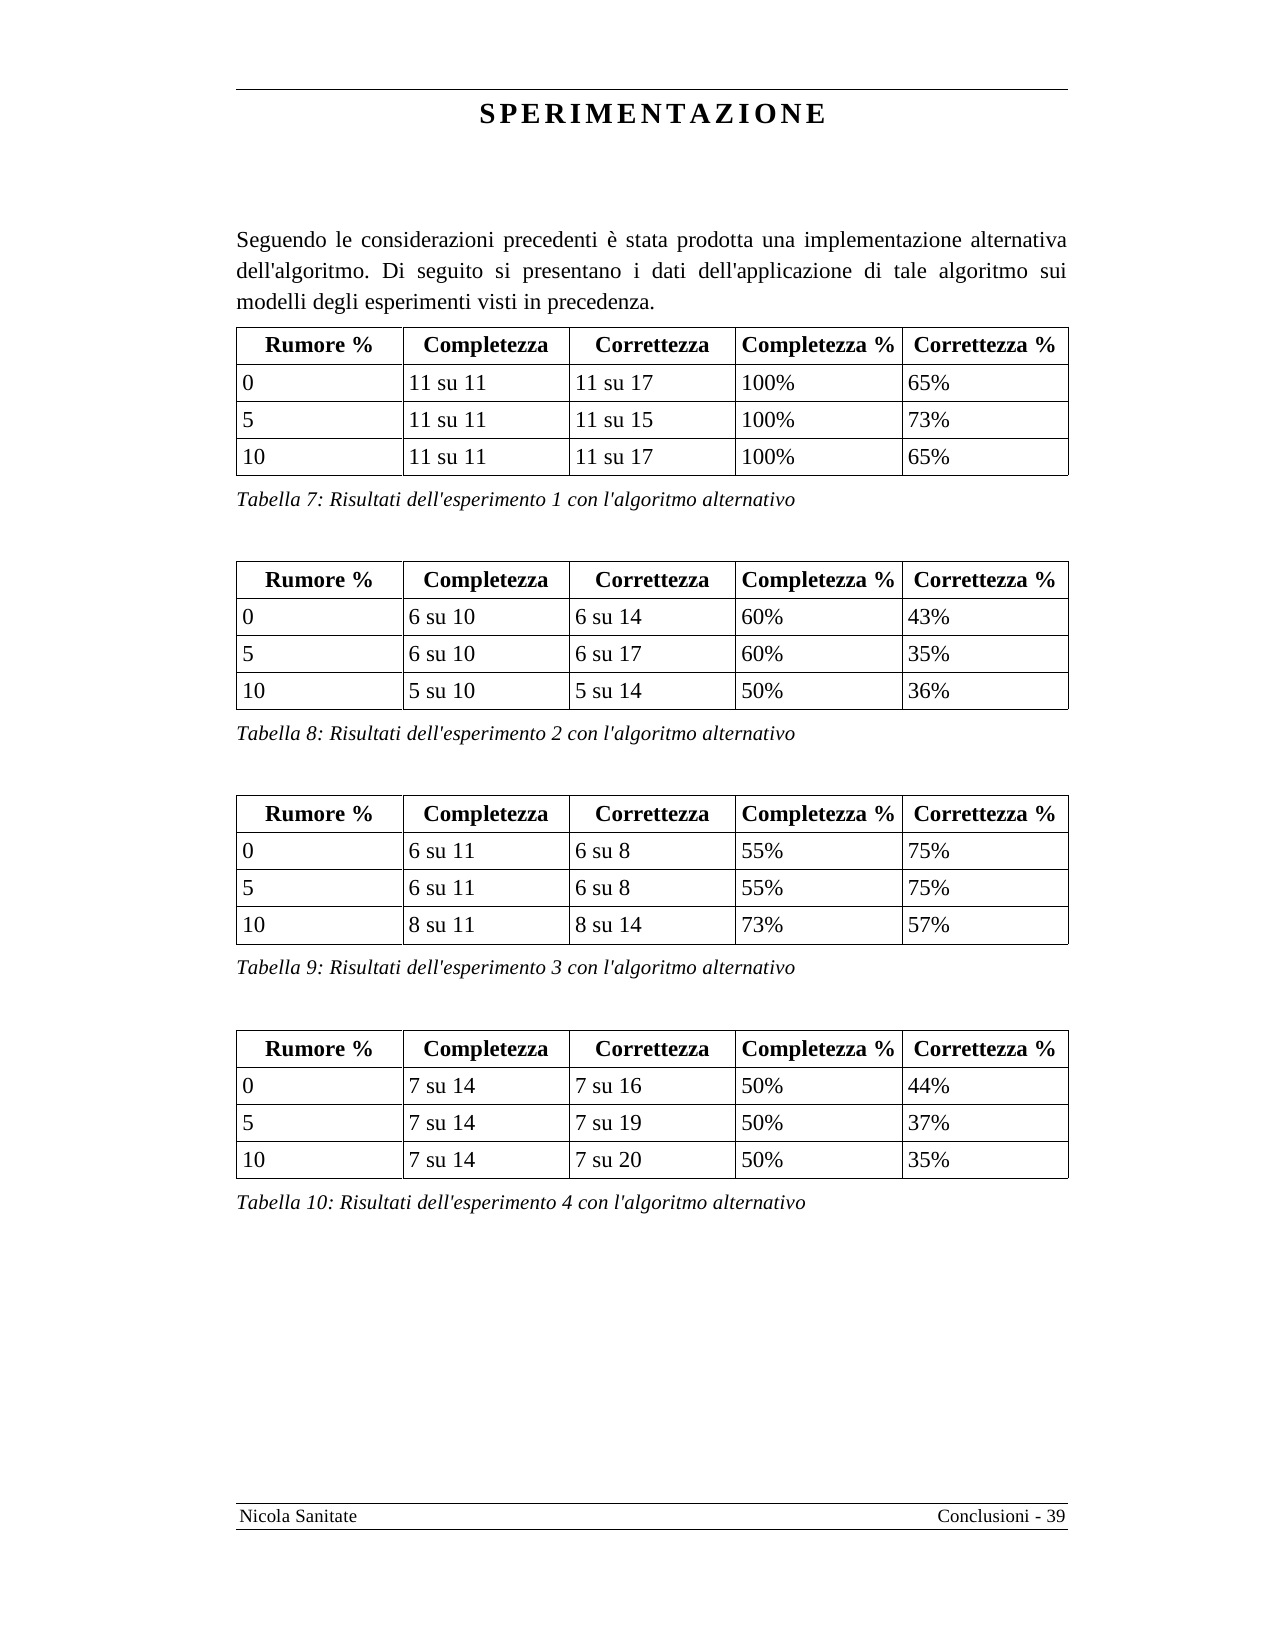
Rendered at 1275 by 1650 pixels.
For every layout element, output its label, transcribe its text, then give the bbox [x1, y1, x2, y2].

table_header Completezza % [736, 1031, 902, 1067]
table_cell 11 su 15 [570, 402, 735, 438]
table_cell 73% [736, 907, 902, 944]
table_header Completezza [404, 1031, 569, 1067]
table_cell 55% [736, 870, 902, 906]
table_header Rumore % [237, 562, 402, 598]
table_header Correttezza % [903, 328, 1068, 364]
table_cell 36% [903, 673, 1068, 709]
table_cell 100% [736, 402, 902, 438]
table_cell 6 su 10 [404, 599, 569, 635]
table_cell 10 [237, 1142, 402, 1178]
table_cell 11 su 17 [570, 365, 735, 401]
text Tabella 10: Risultati dell'esperimento 4 con l'algoritmo alternativo [236, 1191, 1068, 1214]
table_cell 6 su 14 [570, 599, 735, 635]
table_cell 35% [903, 1142, 1068, 1178]
text Seguendo le considerazioni precedenti è stata prodotta una implementazione alternativa dell'algoritmo. Di seguito si presentano i dati dell'applicazione di tale algoritmo sui modelli degli esperimenti visti in precedenza. [236, 227, 1068, 314]
table_cell 50% [736, 1068, 902, 1104]
table_cell 50% [736, 1142, 902, 1178]
table_cell 6 su 11 [404, 870, 569, 906]
table_cell 44% [903, 1068, 1068, 1104]
table_cell 7 su 20 [570, 1142, 735, 1178]
table_cell 5 su 14 [570, 673, 735, 709]
table_header Completezza % [736, 796, 902, 832]
table_header Correttezza [570, 1031, 735, 1067]
table_cell 7 su 19 [570, 1105, 735, 1141]
table_cell 11 su 11 [404, 365, 569, 401]
text Tabella 7: Risultati dell'esperimento 1 con l'algoritmo alternativo [236, 487, 1068, 511]
table_cell 50% [736, 1105, 902, 1141]
table_cell 0 [237, 365, 402, 401]
table_cell 7 su 14 [404, 1142, 569, 1178]
table_cell 55% [736, 833, 902, 869]
table_cell 57% [903, 907, 1068, 944]
table_header Rumore % [237, 1031, 402, 1067]
table_cell 60% [736, 599, 902, 635]
table_cell 11 su 17 [570, 439, 735, 475]
table_header Completezza [404, 328, 569, 364]
table_cell 8 su 14 [570, 907, 735, 944]
table_cell 0 [237, 1068, 402, 1104]
table_cell 10 [237, 907, 402, 944]
table_cell 5 [237, 870, 402, 906]
table_header Completezza [404, 796, 569, 832]
text Tabella 9: Risultati dell'esperimento 3 con l'algoritmo alternativo [236, 956, 1068, 979]
table_cell 7 su 14 [404, 1068, 569, 1104]
table_cell 6 su 10 [404, 636, 569, 672]
table_cell 7 su 16 [570, 1068, 735, 1104]
table_cell 75% [903, 833, 1068, 869]
table_cell 5 [237, 1105, 402, 1141]
table_cell 73% [903, 402, 1068, 438]
table_cell 6 su 8 [570, 870, 735, 906]
table_cell 37% [903, 1105, 1068, 1141]
table_cell 6 su 11 [404, 833, 569, 869]
table_cell 11 su 11 [404, 402, 569, 438]
table_header Correttezza % [903, 1031, 1068, 1067]
table_cell 11 su 11 [404, 439, 569, 475]
table_header Rumore % [237, 796, 402, 832]
table_cell 35% [903, 636, 1068, 672]
table_cell 60% [736, 636, 902, 672]
table_cell 10 [237, 673, 402, 709]
table_header Rumore % [237, 328, 402, 364]
table_cell 100% [736, 439, 902, 475]
table_header Completezza [404, 562, 569, 598]
table_cell 6 su 17 [570, 636, 735, 672]
table_cell 0 [237, 833, 402, 869]
table_cell 65% [903, 365, 1068, 401]
table_header Completezza % [736, 328, 902, 364]
table_cell 0 [237, 599, 402, 635]
table_cell 5 [237, 636, 402, 672]
table_cell 10 [237, 439, 402, 475]
table_header Correttezza % [903, 796, 1068, 832]
table_header Correttezza [570, 328, 735, 364]
table_cell 43% [903, 599, 1068, 635]
table_cell 7 su 14 [404, 1105, 569, 1141]
table_cell 50% [736, 673, 902, 709]
table_cell 8 su 11 [404, 907, 569, 944]
table_header Completezza % [736, 562, 902, 598]
table_cell 100% [736, 365, 902, 401]
table_header Correttezza [570, 796, 735, 832]
table_header Correttezza % [903, 562, 1068, 598]
table_cell 6 su 8 [570, 833, 735, 869]
text Tabella 8: Risultati dell'esperimento 2 con l'algoritmo alternativo [236, 722, 1068, 745]
table_cell 65% [903, 439, 1068, 475]
table_cell 5 su 10 [404, 673, 569, 709]
table_cell 75% [903, 870, 1068, 906]
table_header Correttezza [570, 562, 735, 598]
table_cell 5 [237, 402, 402, 438]
